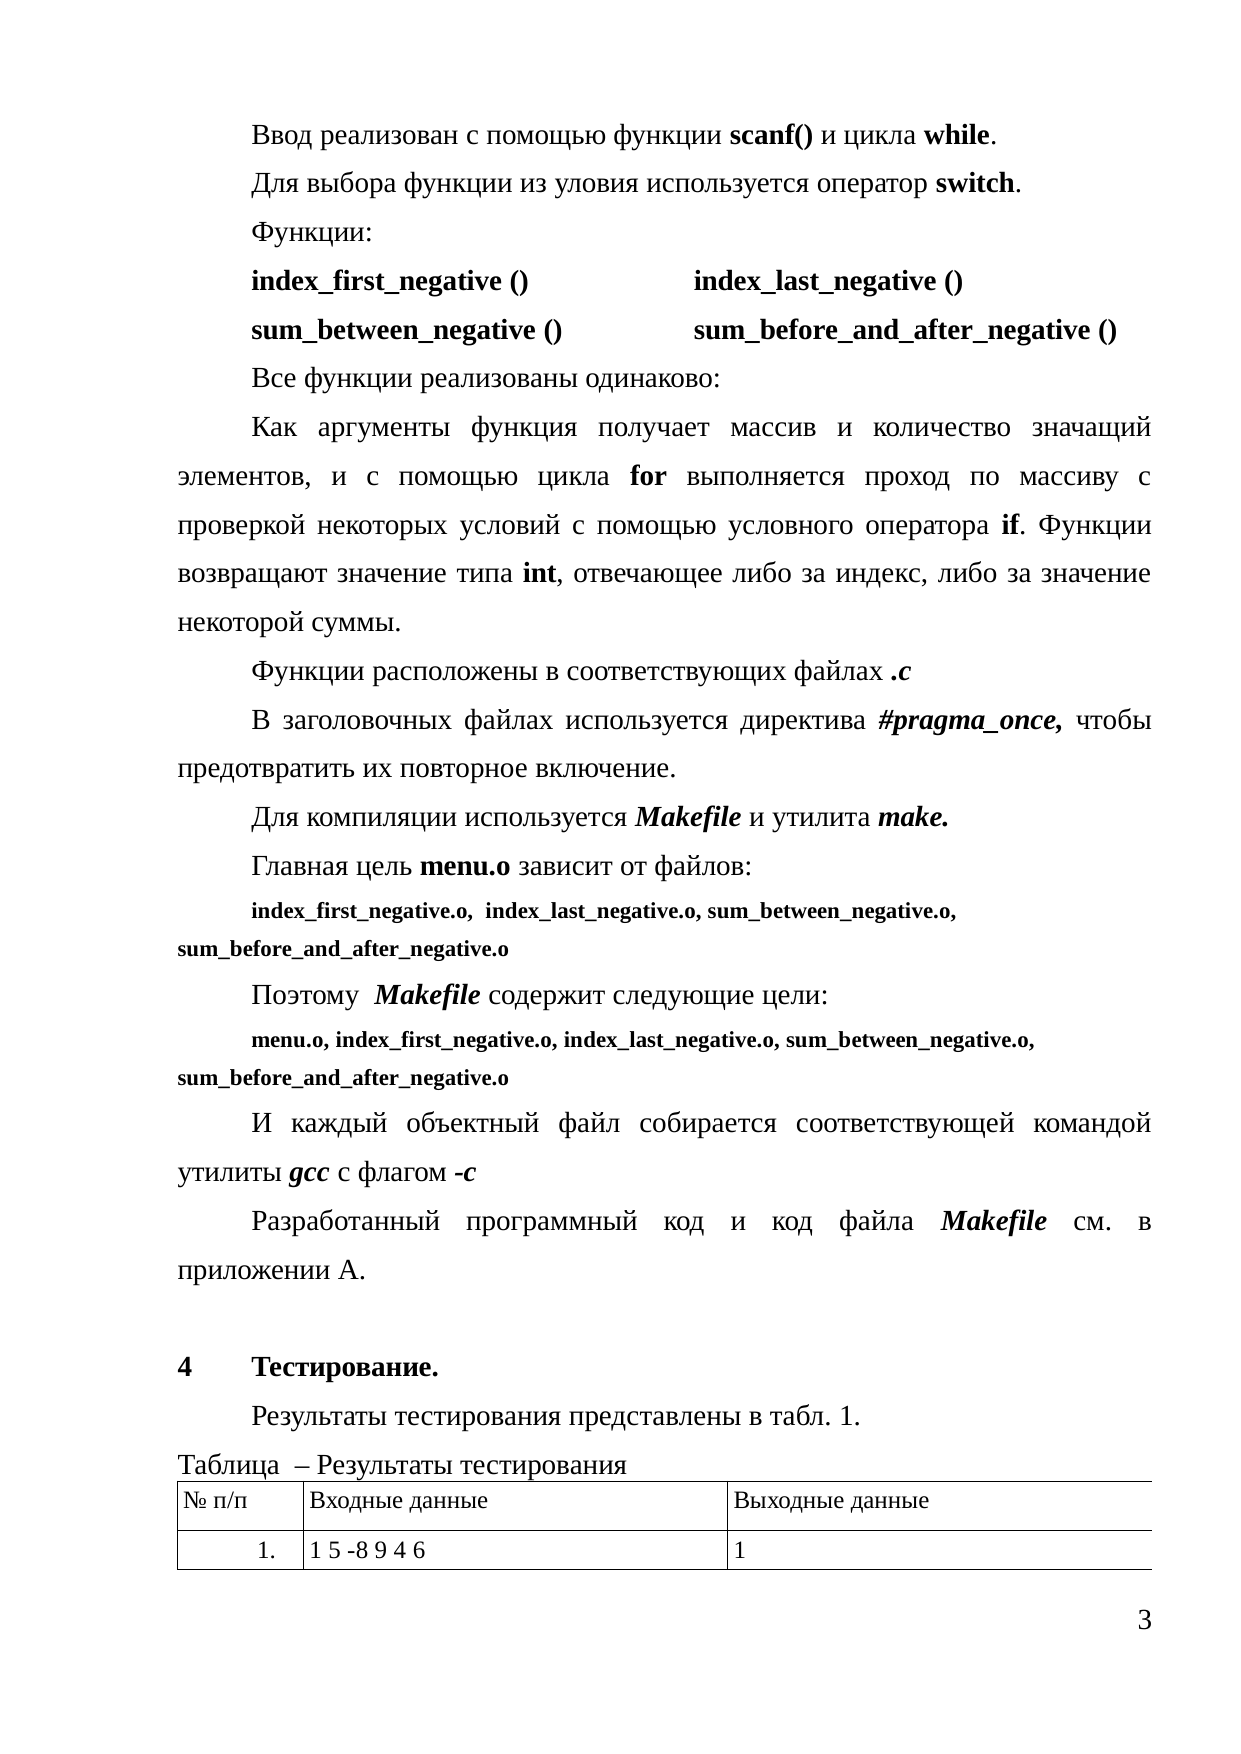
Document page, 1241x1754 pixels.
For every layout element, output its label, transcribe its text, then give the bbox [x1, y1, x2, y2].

text Для выбора функции из уловия используется оператор switch. [177, 167, 1152, 199]
table_header № п/п [178, 1482, 303, 1530]
text И каждый объектный файл собирается соответствующей командой утилиты gcc с флагом -c [177, 1107, 1152, 1188]
table_header Входные данные [304, 1482, 727, 1530]
table_cell 1 [728, 1531, 1152, 1569]
text В заголовочных файлах используется директива #pragma_once, чтобы предотвратить их повторное включение. [177, 703, 1152, 784]
text Функции: [177, 216, 1152, 248]
text menu.o, index_first_negative.o, index_last_negative.o, sum_between_negative.o, sum_before_and_after_negative.o [177, 1027, 1152, 1091]
table_cell 1 5 -8 9 4 6 [304, 1531, 727, 1569]
text Функции расположены в соответствующих файлах .c [177, 654, 1152, 687]
text Для компиляции используется Makefile и утилита make. [177, 801, 1152, 833]
text Разработанный программный код и код файла Makefile см. в приложении А. [177, 1204, 1152, 1286]
text Все функции реализованы одинаково: [177, 362, 1152, 394]
text Главная цель menu.o зависит от файлов: [177, 849, 1152, 882]
table_cell 1 [178, 1531, 303, 1569]
text Ввод реализован с помощью функции scanf() и цикла while. [177, 118, 1152, 151]
text Таблица – Результаты тестирования [177, 1448, 1152, 1481]
text Как аргументы функция получает массив и количество значащий элементов, и с помощью цикла for выполняется проход по массиву с проверкой некоторых условий с помощью условного оператора if. Функции возвращают значение типа int, отвечающее либо за индекс, либо за значение некоторой суммы. [177, 411, 1152, 638]
text index_first_negative.o, index_last_negative.o, sum_between_negative.o, sum_before_and_after_negative.o [177, 898, 1152, 962]
text sum_between_negative () sum_before_and_after_negative () [177, 313, 1152, 346]
text index_first_negative () index_last_negative () [177, 264, 1152, 297]
table_header Выходные данные [728, 1482, 1152, 1530]
text Результаты тестирования представлены в табл. 1. [177, 1399, 1152, 1432]
subtitle Тестирование. [177, 1351, 1152, 1383]
text Поэтому Makefile содержит следующие цели: [177, 978, 1152, 1011]
